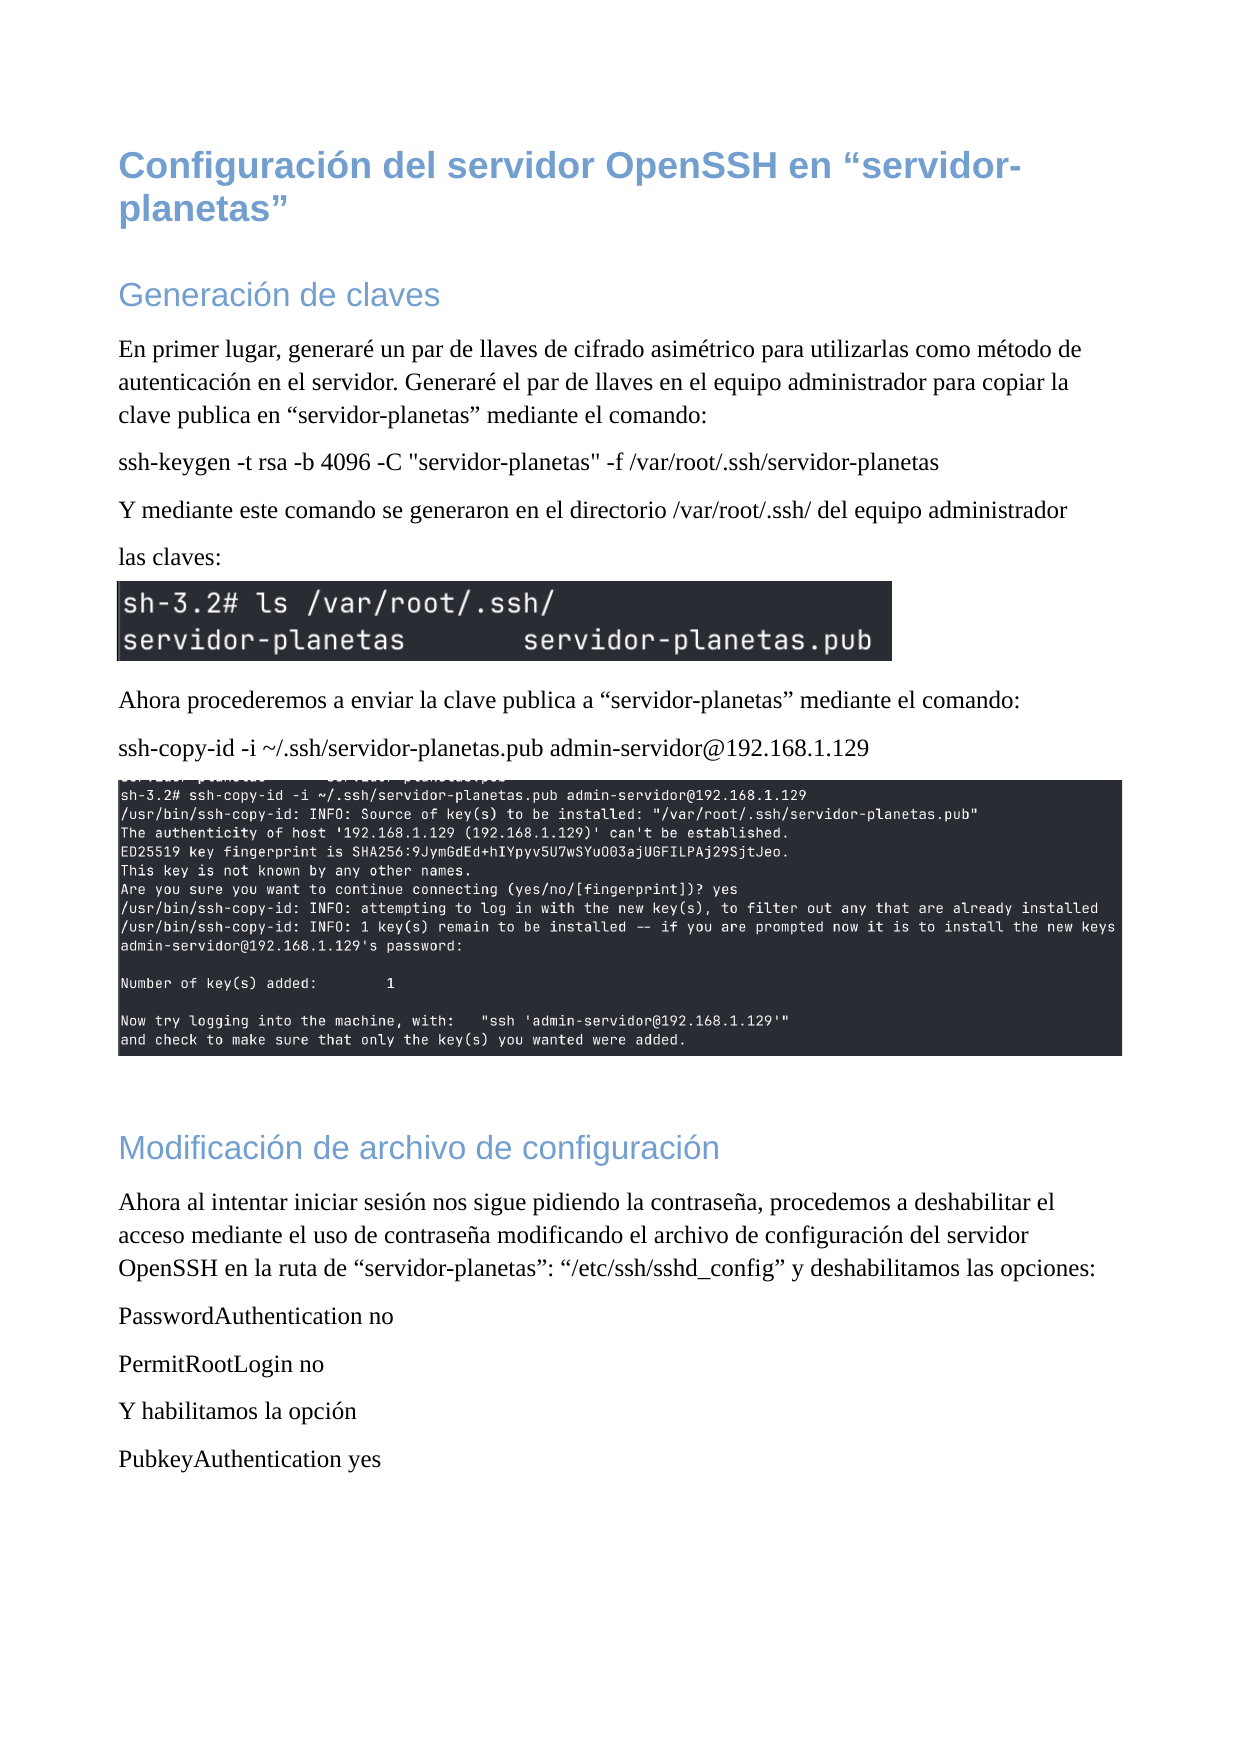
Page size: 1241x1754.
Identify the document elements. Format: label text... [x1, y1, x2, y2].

text PasswordAuthentication no [118, 1301, 1122, 1330]
text Y habilitamos la opción [118, 1396, 1122, 1425]
text ssh-keygen -t rsa -b 4096 -C "servidor-planetas" -f /var/root/.ssh/servidor-planetas [118, 447, 1122, 476]
picture [118, 780, 1123, 1056]
text las claves: [118, 542, 1122, 571]
subtitle Modificación de archivo de configuración [118, 1128, 1122, 1167]
subtitle Generación de claves [118, 274, 1122, 313]
text PermitRootLogin no [118, 1349, 1122, 1377]
text Y mediante este comando se generaron en el directorio /var/root/.ssh/ del equipo administrador [118, 495, 1122, 524]
picture [116, 581, 892, 661]
text Ahora al intentar iniciar sesión nos sigue pidiendo la contraseña, procedemos a deshabilitar el acceso mediante el uso de contraseña modificando el archivo de configuración del servidor OpenSSH en la ruta de “servidor-planetas”: “/etc/ssh/sshd_config” y deshabilitamos las opciones: [118, 1187, 1122, 1282]
text PubkeyAuthentication yes [118, 1444, 1122, 1473]
text ssh-copy-id -i ~/.ssh/servidor-planetas.pub admin-servidor@192.168.1.129 [118, 733, 1122, 762]
text Ahora procederemos a enviar la clave publica a “servidor-planetas” mediante el comando: [118, 685, 1122, 714]
subtitle Configuración del servidor OpenSSH en “servidor-planetas” [118, 143, 1122, 229]
text En primer lugar, generaré un par de llaves de cifrado asimétrico para utilizarlas como método de autenticación en el servidor. Generaré el par de llaves en el equipo administrador para copiar la clave publica en “servidor-planetas” mediante el comando: [118, 334, 1122, 428]
